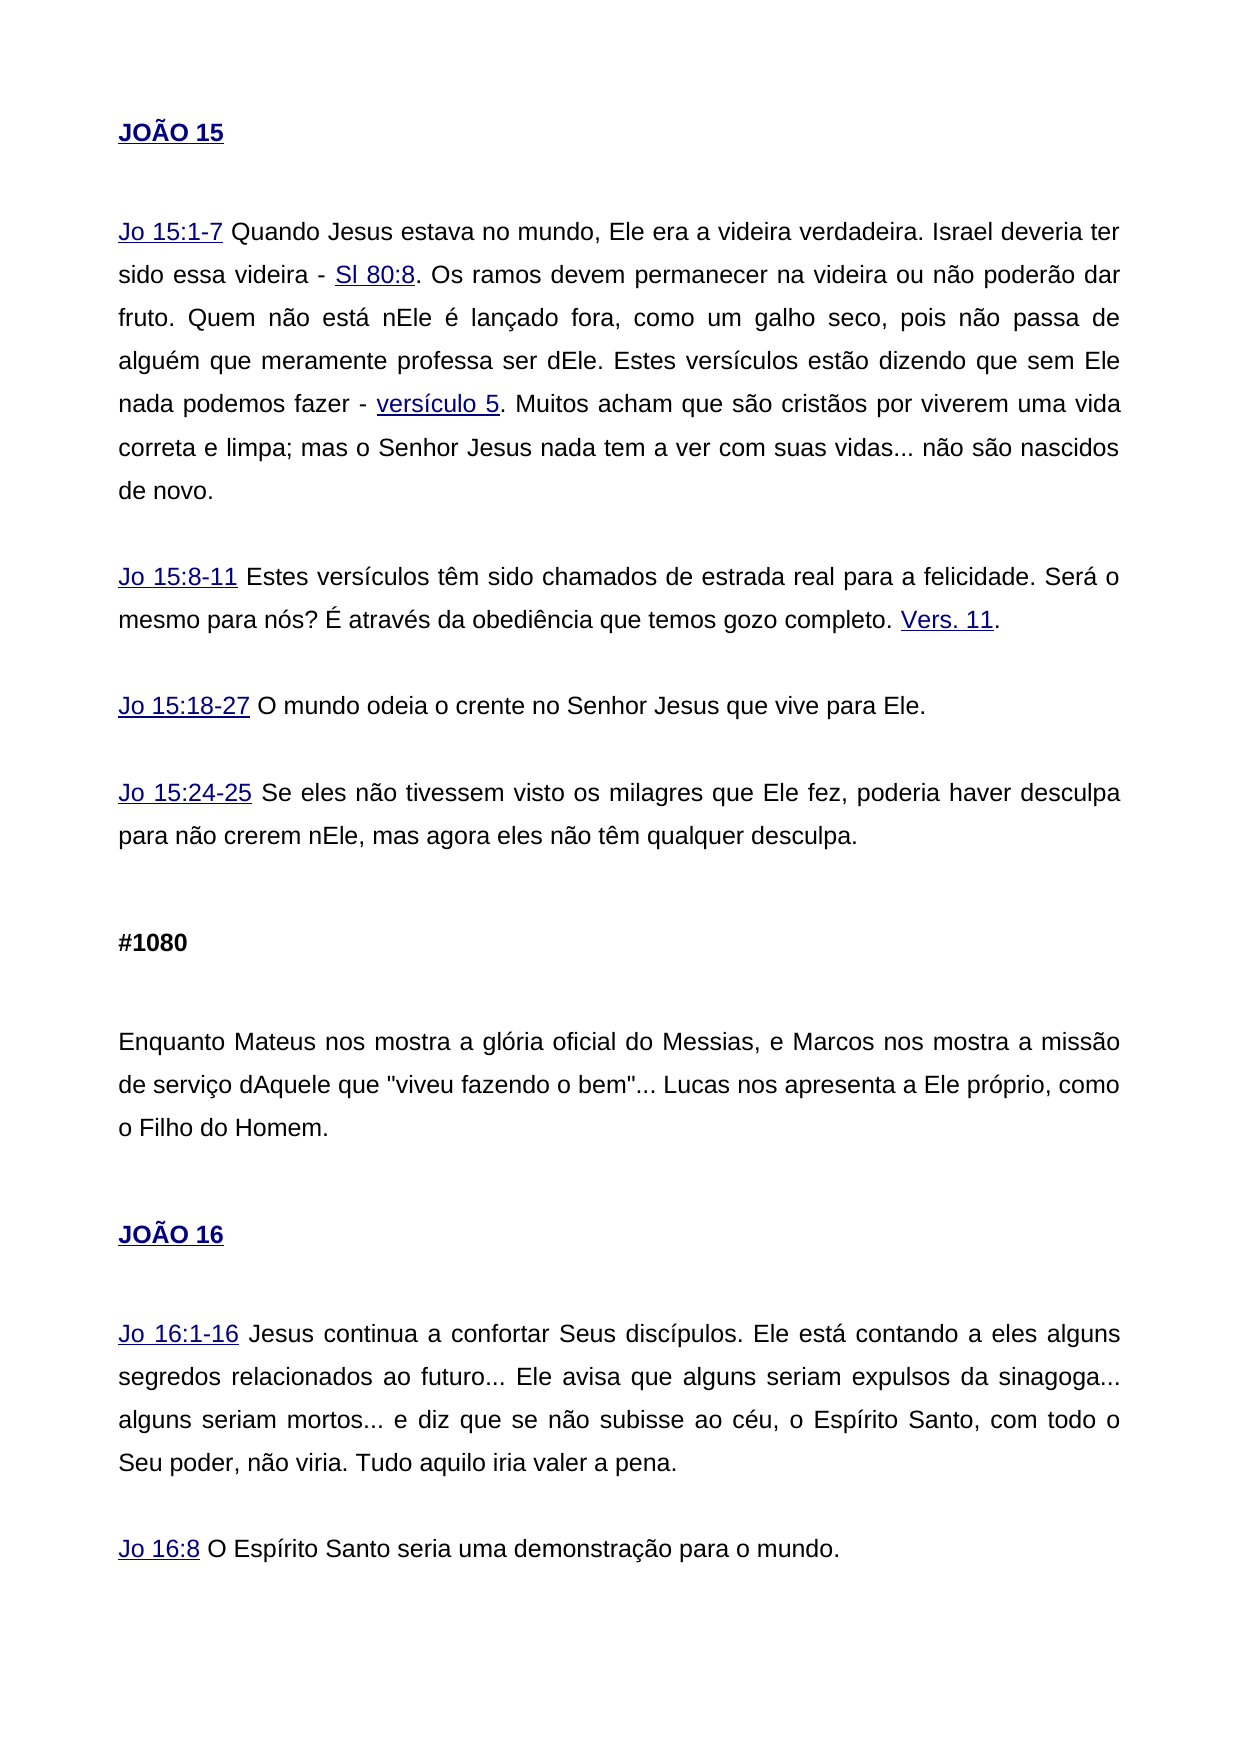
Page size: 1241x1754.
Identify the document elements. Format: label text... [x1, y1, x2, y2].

subtitle #1080 [118, 928, 1122, 956]
text Enquanto Mateus nos mostra a glória oficial do Messias, e Marcos nos mostra a missão de serviço dAquele que "viveu fazendo o bem"... Lucas nos apresenta a Ele próprio, como o Filho do Homem. [118, 1026, 1122, 1141]
text Jo 15:24-25 Se eles não tivessem visto os milagres que Ele fez, poderia haver desculpa para não crerem nEle, mas agora eles não têm qualquer desculpa. [118, 777, 1122, 849]
subtitle JOÃO 15 [118, 118, 1122, 147]
text Jo 15:1-7 Quando Jesus estava no mundo, Ele era a videira verdadeira. Israel deveria ter sido essa videira - Sl 80:8. Os ramos devem permanecer na videira ou não poderão dar fruto. Quem não está nEle é lançado fora, como um galho seco, pois não passa de alguém que meramente professa ser dEle. Estes versículos estão dizendo que sem Ele nada podemos fazer - versículo 5. Muitos acham que são cristãos por viverem uma vida correta e limpa; mas o Senhor Jesus nada tem a ver com suas vidas... não são nascidos de novo. [118, 217, 1122, 504]
text Jo 15:18-27 O mundo odeia o crente no Senhor Jesus que vive para Ele. [118, 691, 1122, 720]
text Jo 15:8-11 Estes versículos têm sido chamados de estrada real para a felicidade. Será o mesmo para nós? É através da obediência que temos gozo completo. Vers. 11. [118, 562, 1122, 634]
text Jo 16:8 O Espírito Santo seria uma demonstração para o mundo. [118, 1534, 1122, 1563]
subtitle JOÃO 16 [118, 1220, 1122, 1248]
text Jo 16:1-16 Jesus continua a confortar Seus discípulos. Ele está contando a eles alguns segredos relacionados ao futuro... Ele avisa que alguns seriam expulsos da sinagoga... alguns seriam mortos... e diz que se não subisse ao céu, o Espírito Santo, com todo o Seu poder, não viria. Tudo aquilo iria valer a pena. [118, 1318, 1122, 1477]
